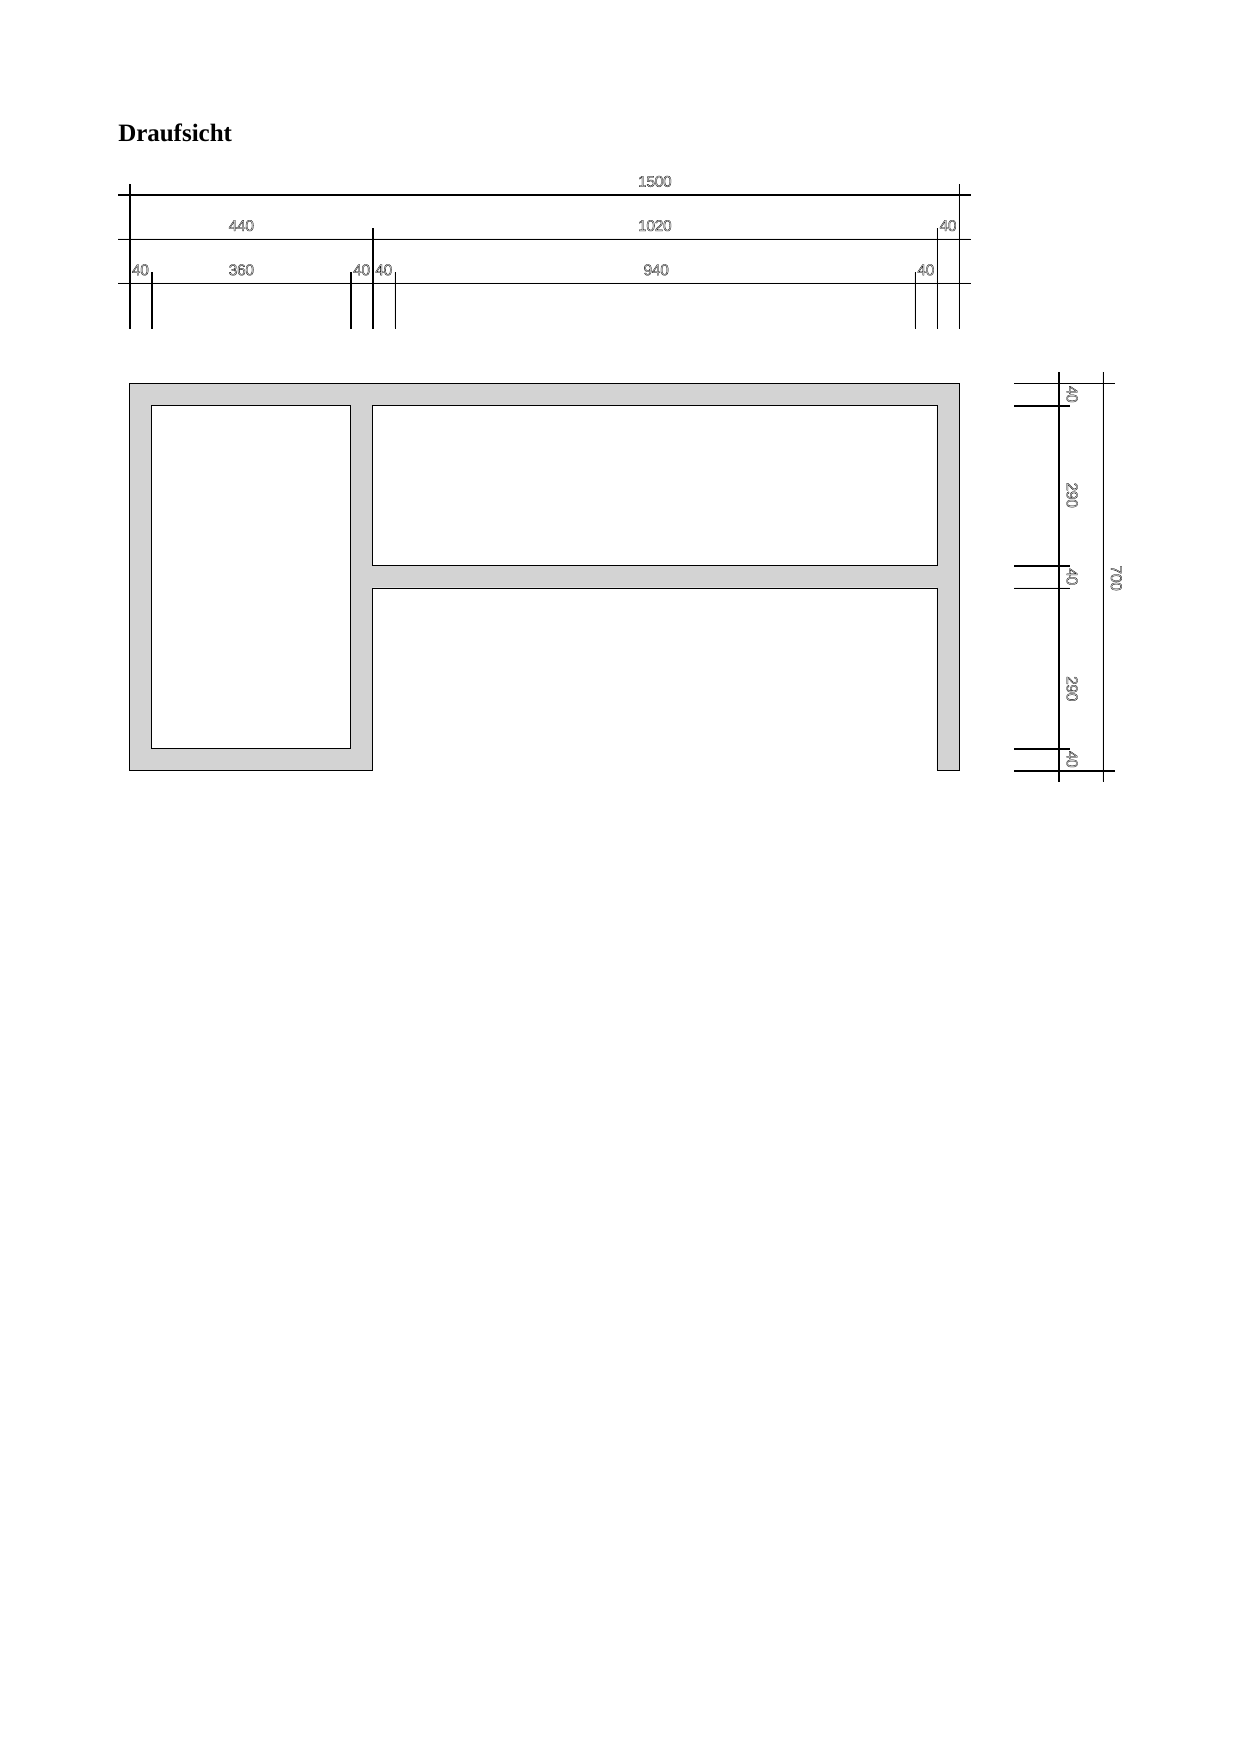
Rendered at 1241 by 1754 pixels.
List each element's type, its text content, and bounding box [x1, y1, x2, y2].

text Draufsicht [118, 118, 1122, 147]
